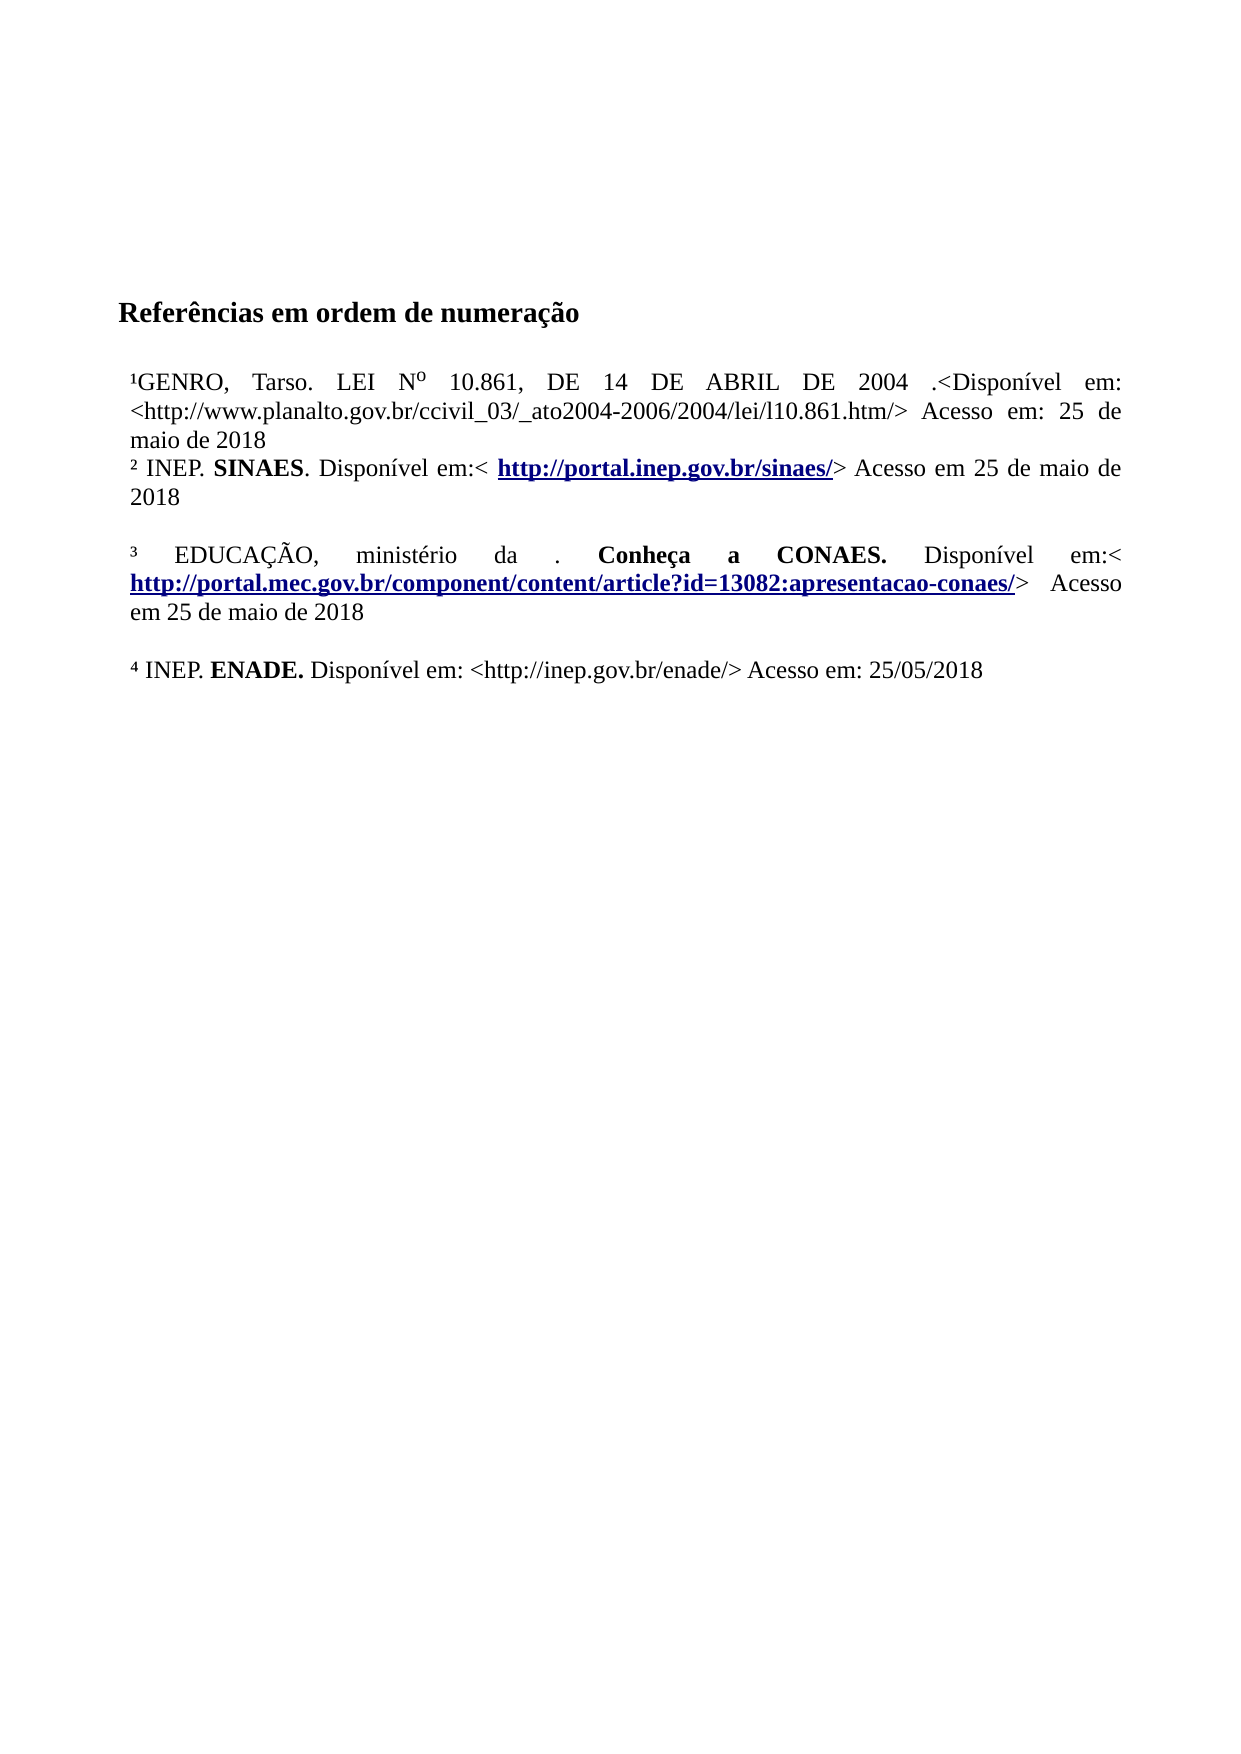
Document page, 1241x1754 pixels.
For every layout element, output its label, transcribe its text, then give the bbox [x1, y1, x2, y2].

text ³ EDUCAÇÃO, ministério da . Conheça a CONAES. Disponível em:< http://portal.mec.gov.br/component/content/article?id=13082:apresentacao-conaes/> Acesso em 25 de maio de 2018 [130, 540, 1122, 626]
text ¹GENRO, Tarso. LEI No 10.861, DE 14 DE ABRIL DE 2004 .<Disponível em: <http://www.planalto.gov.br/ccivil_03/_ato2004-2006/2004/lei/l10.861.htm/> Acesso em: 25 de maio de 2018 [130, 362, 1122, 453]
text ⁴ INEP. ENADE. Disponível em: <http://inep.gov.br/enade/> Acesso em: 25/05/2018 [130, 655, 1122, 683]
text Referências em ordem de numeração [118, 295, 1122, 329]
text ² INEP. SINAES. Disponível em:< http://portal.inep.gov.br/sinaes/> Acesso em 25 de maio de 2018 [130, 453, 1122, 511]
